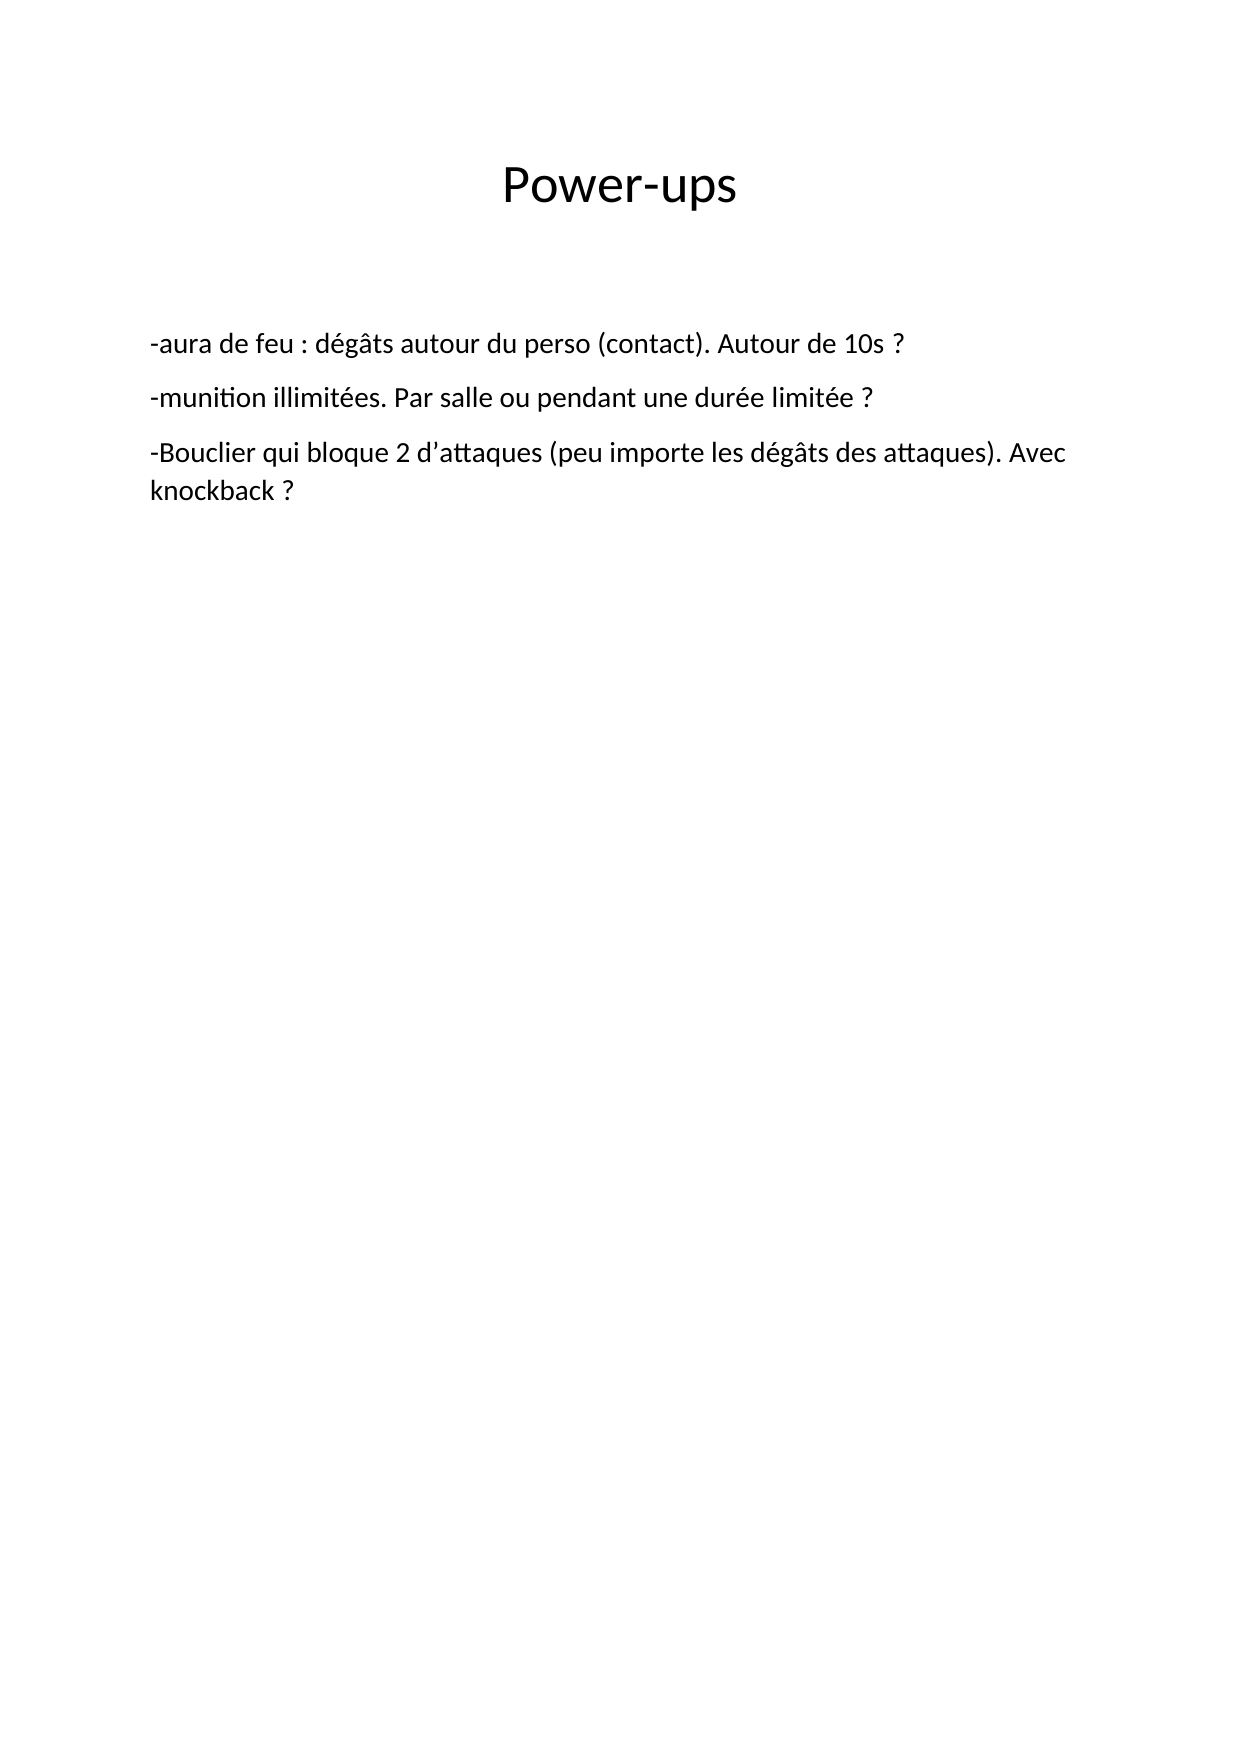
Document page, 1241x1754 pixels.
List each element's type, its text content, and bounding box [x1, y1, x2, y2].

text -munition illimitées. Par salle ou pendant une durée limitée ? [150, 379, 1090, 415]
text Power-ups [150, 150, 1090, 216]
text -aura de feu : dégâts autour du perso (contact). Autour de 10s ? [150, 325, 1090, 360]
text -Bouclier qui bloque 2 d’attaques (peu importe les dégâts des attaques). Avec knockback ? [150, 434, 1090, 508]
